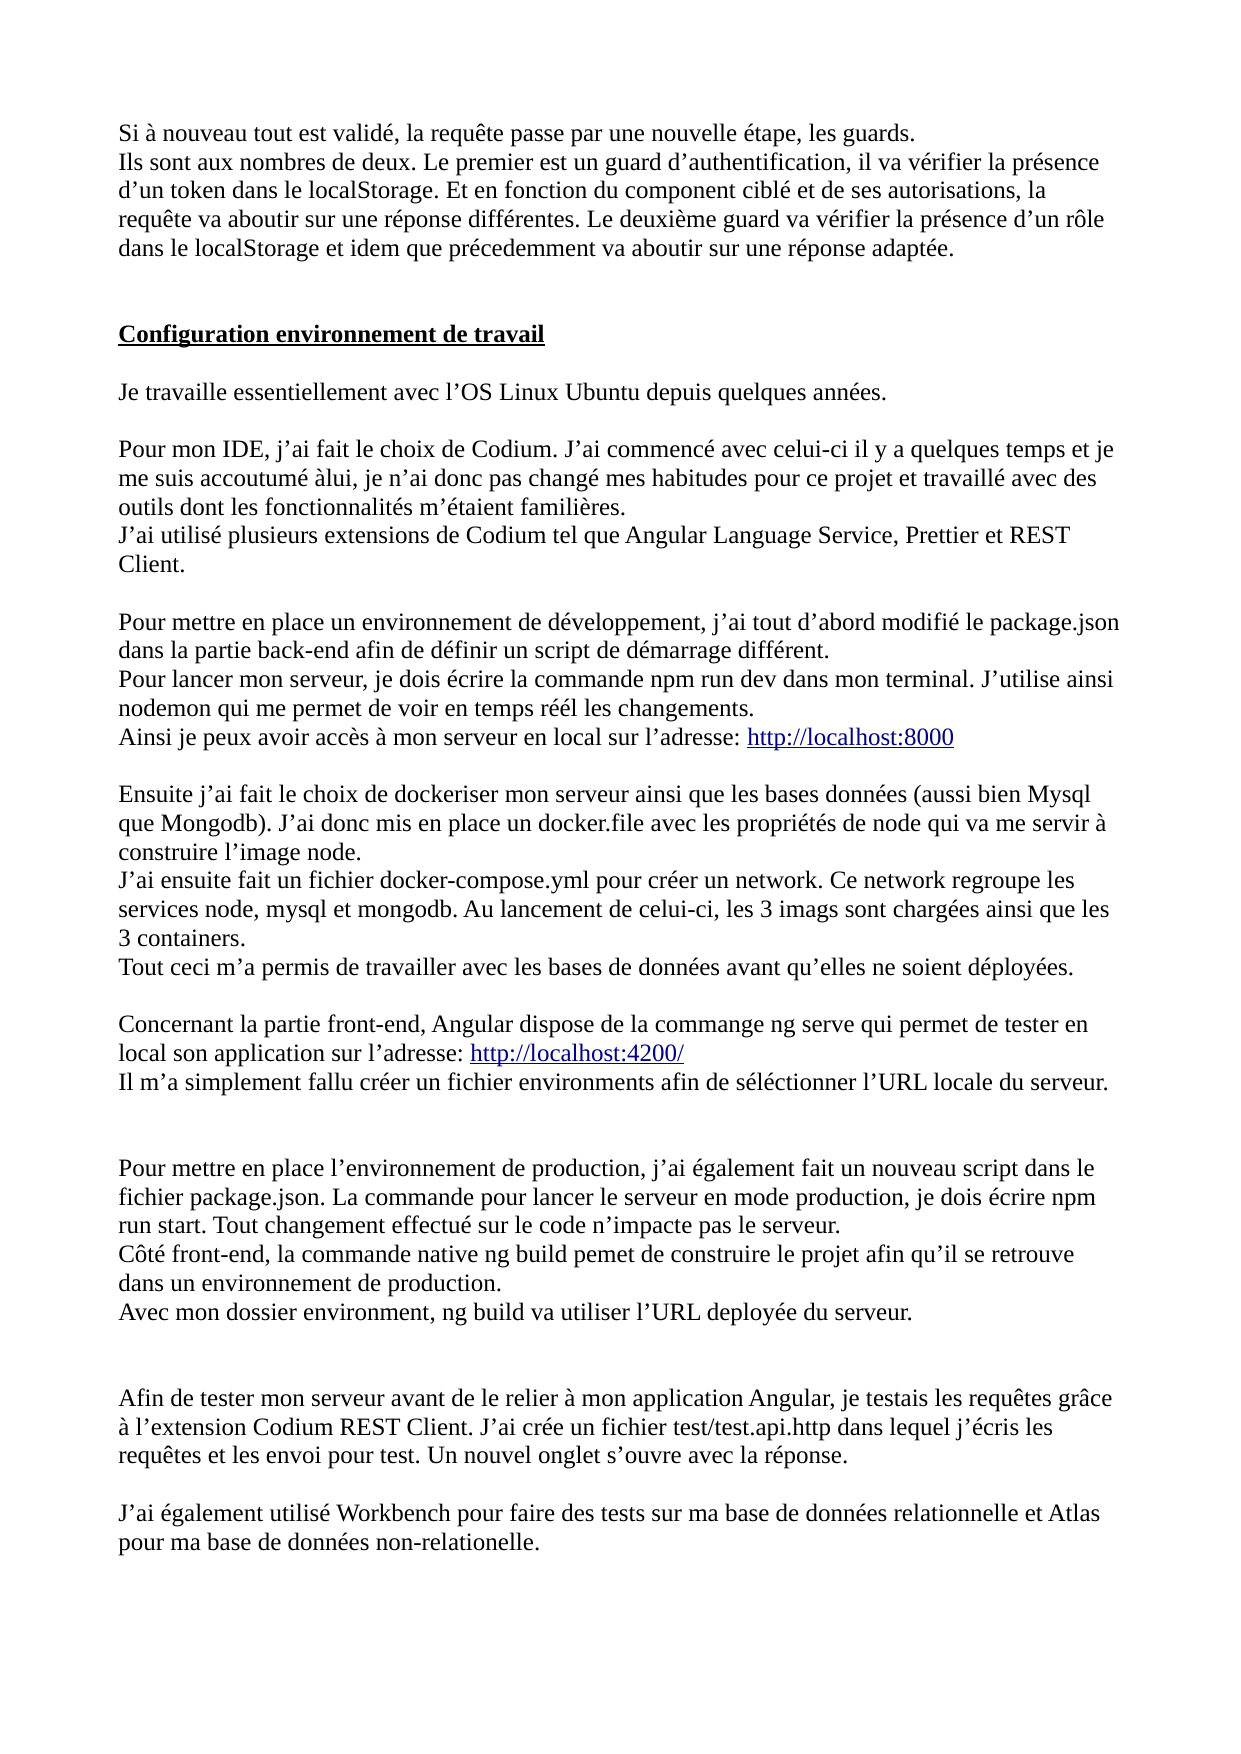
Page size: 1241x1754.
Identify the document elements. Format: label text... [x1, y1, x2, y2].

text Pour mettre en place un environnement de développement, j’ai tout d’abord modifié le package.json dans la partie back-end afin de définir un script de démarrage différent. [118, 607, 1122, 664]
text Si à nouveau tout est validé, la requête passe par une nouvelle étape, les guards. [118, 118, 1122, 147]
text Pour lancer mon serveur, je dois écrire la commande npm run dev dans mon terminal. J’utilise ainsi nodemon qui me permet de voir en temps réél les changements. [118, 664, 1122, 722]
text Concernant la partie front-end, Angular dispose de la commange ng serve qui permet de tester en local son application sur l’adresse: http://localhost:4200/ [118, 1009, 1122, 1067]
text J’ai ensuite fait un fichier docker-compose.yml pour créer un network. Ce network regroupe les services node, mysql et mongodb. Au lancement de celui-ci, les 3 imags sont chargées ainsi que les 3 containers. [118, 866, 1122, 952]
text Tout ceci m’a permis de travailler avec les bases de données avant qu’elles ne soient déployées. [118, 952, 1122, 981]
text Côté front-end, la commande native ng build pemet de construire le projet afin qu’il se retrouve dans un environnement de production. [118, 1239, 1122, 1297]
text J’ai également utilisé Workbench pour faire des tests sur ma base de données relationnelle et Atlas pour ma base de données non-relationelle. [118, 1498, 1122, 1556]
text Pour mettre en place l’environnement de production, j’ai également fait un nouveau script dans le fichier package.json. La commande pour lancer le serveur en mode production, je dois écrire npm run start. Tout changement effectué sur le code n’impacte pas le serveur. [118, 1153, 1122, 1239]
text Ainsi je peux avoir accès à mon serveur en local sur l’adresse: http://localhost:8000 [118, 722, 1122, 751]
text Je travaille essentiellement avec l’OS Linux Ubuntu depuis quelques années. [118, 377, 1122, 406]
text Ils sont aux nombres de deux. Le premier est un guard d’authentification, il va vérifier la présence d’un token dans le localStorage. Et en fonction du component ciblé et de ses autorisations, la requête va aboutir sur une réponse différentes. Le deuxième guard va vérifier la présence d’un rôle dans le localStorage et idem que précedemment va aboutir sur une réponse adaptée. [118, 147, 1122, 262]
text Configuration environnement de travail [118, 319, 1122, 348]
text Pour mon IDE, j’ai fait le choix de Codium. J’ai commencé avec celui-ci il y a quelques temps et je me suis accoutumé àlui, je n’ai donc pas changé mes habitudes pour ce projet et travaillé avec des outils dont les fonctionnalités m’étaient familières. [118, 434, 1122, 521]
text Il m’a simplement fallu créer un fichier environments afin de séléctionner l’URL locale du serveur. [118, 1067, 1122, 1096]
text Ensuite j’ai fait le choix de dockeriser mon serveur ainsi que les bases données (aussi bien Mysql que Mongodb). J’ai donc mis en place un docker.file avec les propriétés de node qui va me servir à construire l’image node. [118, 779, 1122, 866]
text Afin de tester mon serveur avant de le relier à mon application Angular, je testais les requêtes grâce à l’extension Codium REST Client. J’ai crée un fichier test/test.api.http dans lequel j’écris les requêtes et les envoi pour test. Un nouvel onglet s’ouvre avec la réponse. [118, 1383, 1122, 1469]
text Avec mon dossier environment, ng build va utiliser l’URL deployée du serveur. [118, 1297, 1122, 1326]
text J’ai utilisé plusieurs extensions de Codium tel que Angular Language Service, Prettier et REST Client. [118, 521, 1122, 578]
